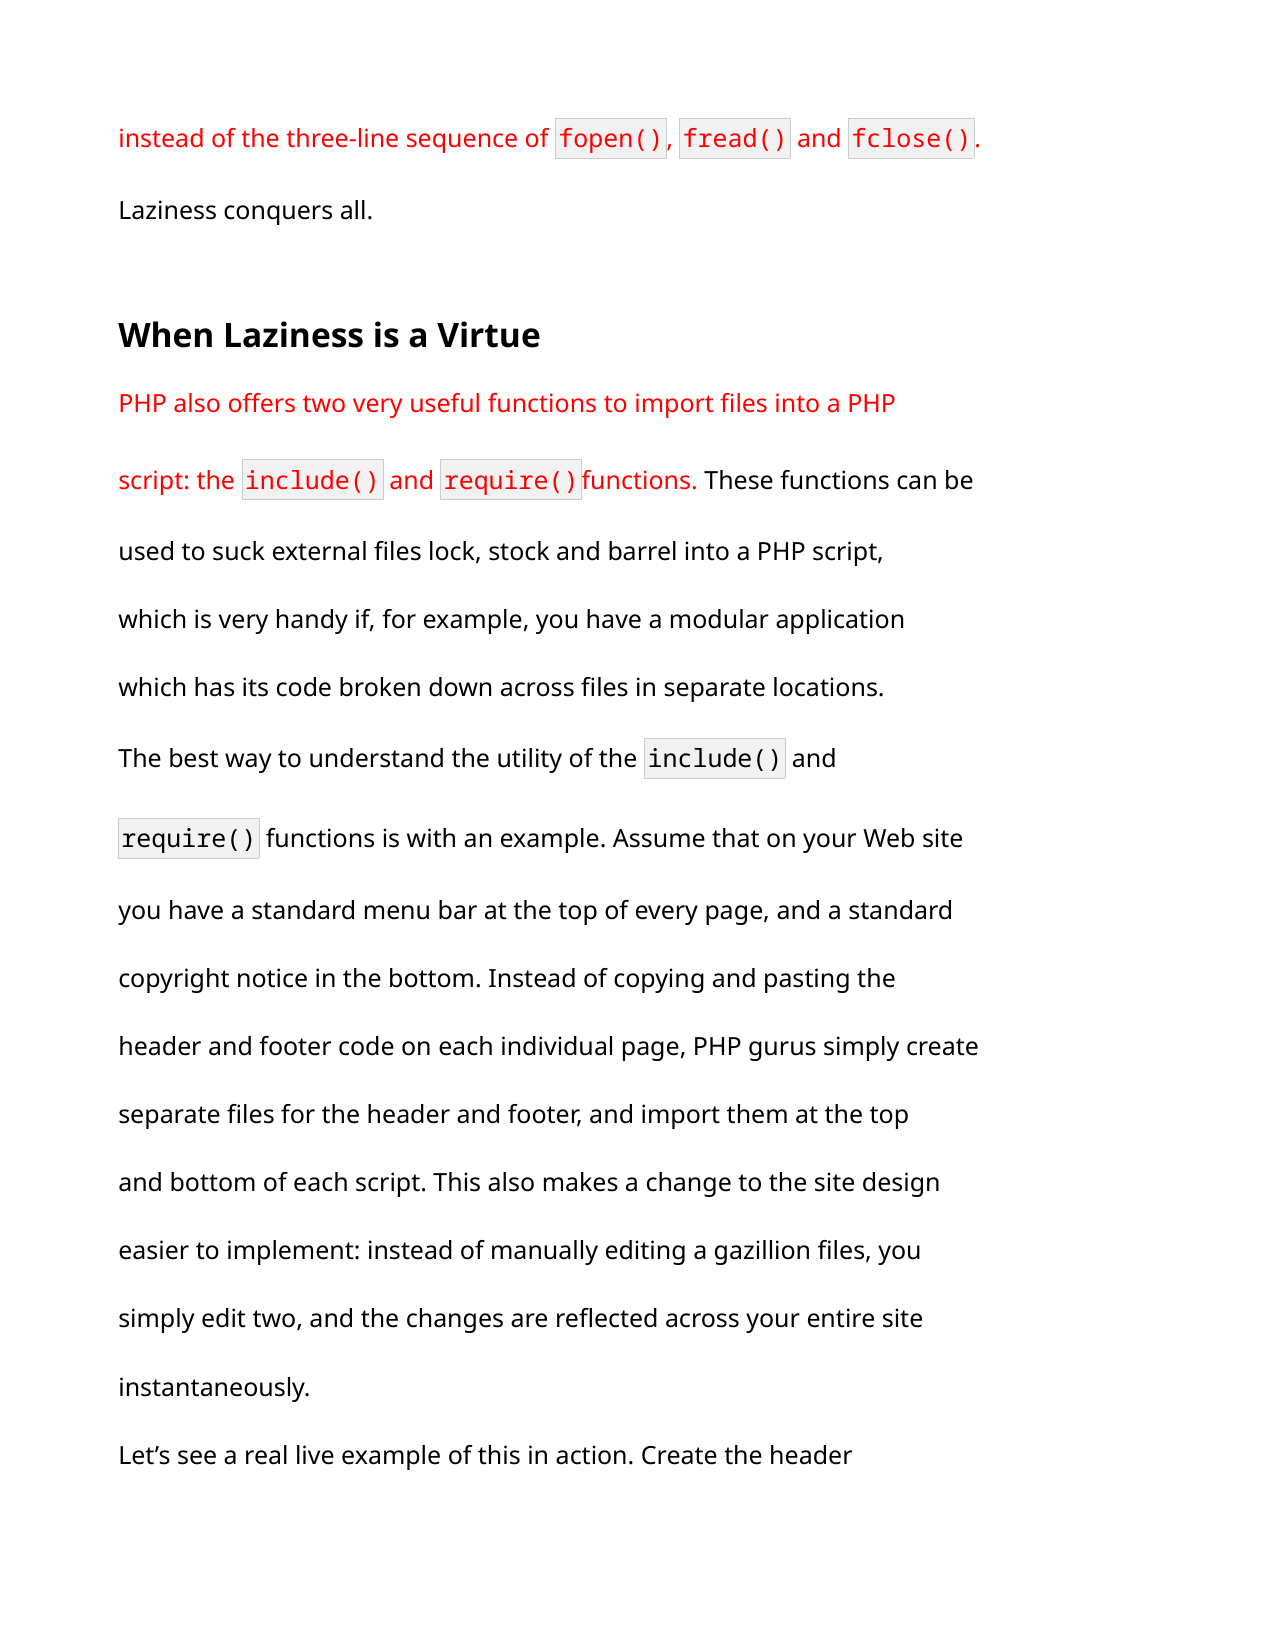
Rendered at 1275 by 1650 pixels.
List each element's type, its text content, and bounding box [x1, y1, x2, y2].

text instead of the three-line sequence of fopen(), fread() and fclose(). Laziness conquers all. [118, 118, 1157, 226]
subtitle When Laziness is a Virtue [118, 312, 1157, 358]
text Let’s see a real live example of this in action. Create the header [118, 1437, 1157, 1471]
text The best way to understand the utility of the include() and require() functions is with an example. Assume that on your Web site you have a standard menu bar at the top of every page, and a standard copyright notice in the bottom. Instead of copying and pasting the header and footer code on each individual page, PHP gurus simply create separate files for the header and footer, and import them at the top and bottom of each script. This also makes a change to the site design easier to implement: instead of manually editing a gazillion files, you simply edit two, and the changes are reflected across your entire site instantaneously. [118, 738, 1157, 1403]
text PHP also offers two very useful functions to import files into a PHP script: the include() and require()functions. These functions can be used to suck external files lock, stock and barrel into a PHP script, which is very handy if, for example, you have a modular application which has its code broken down across files in separate locations. [118, 385, 1157, 704]
